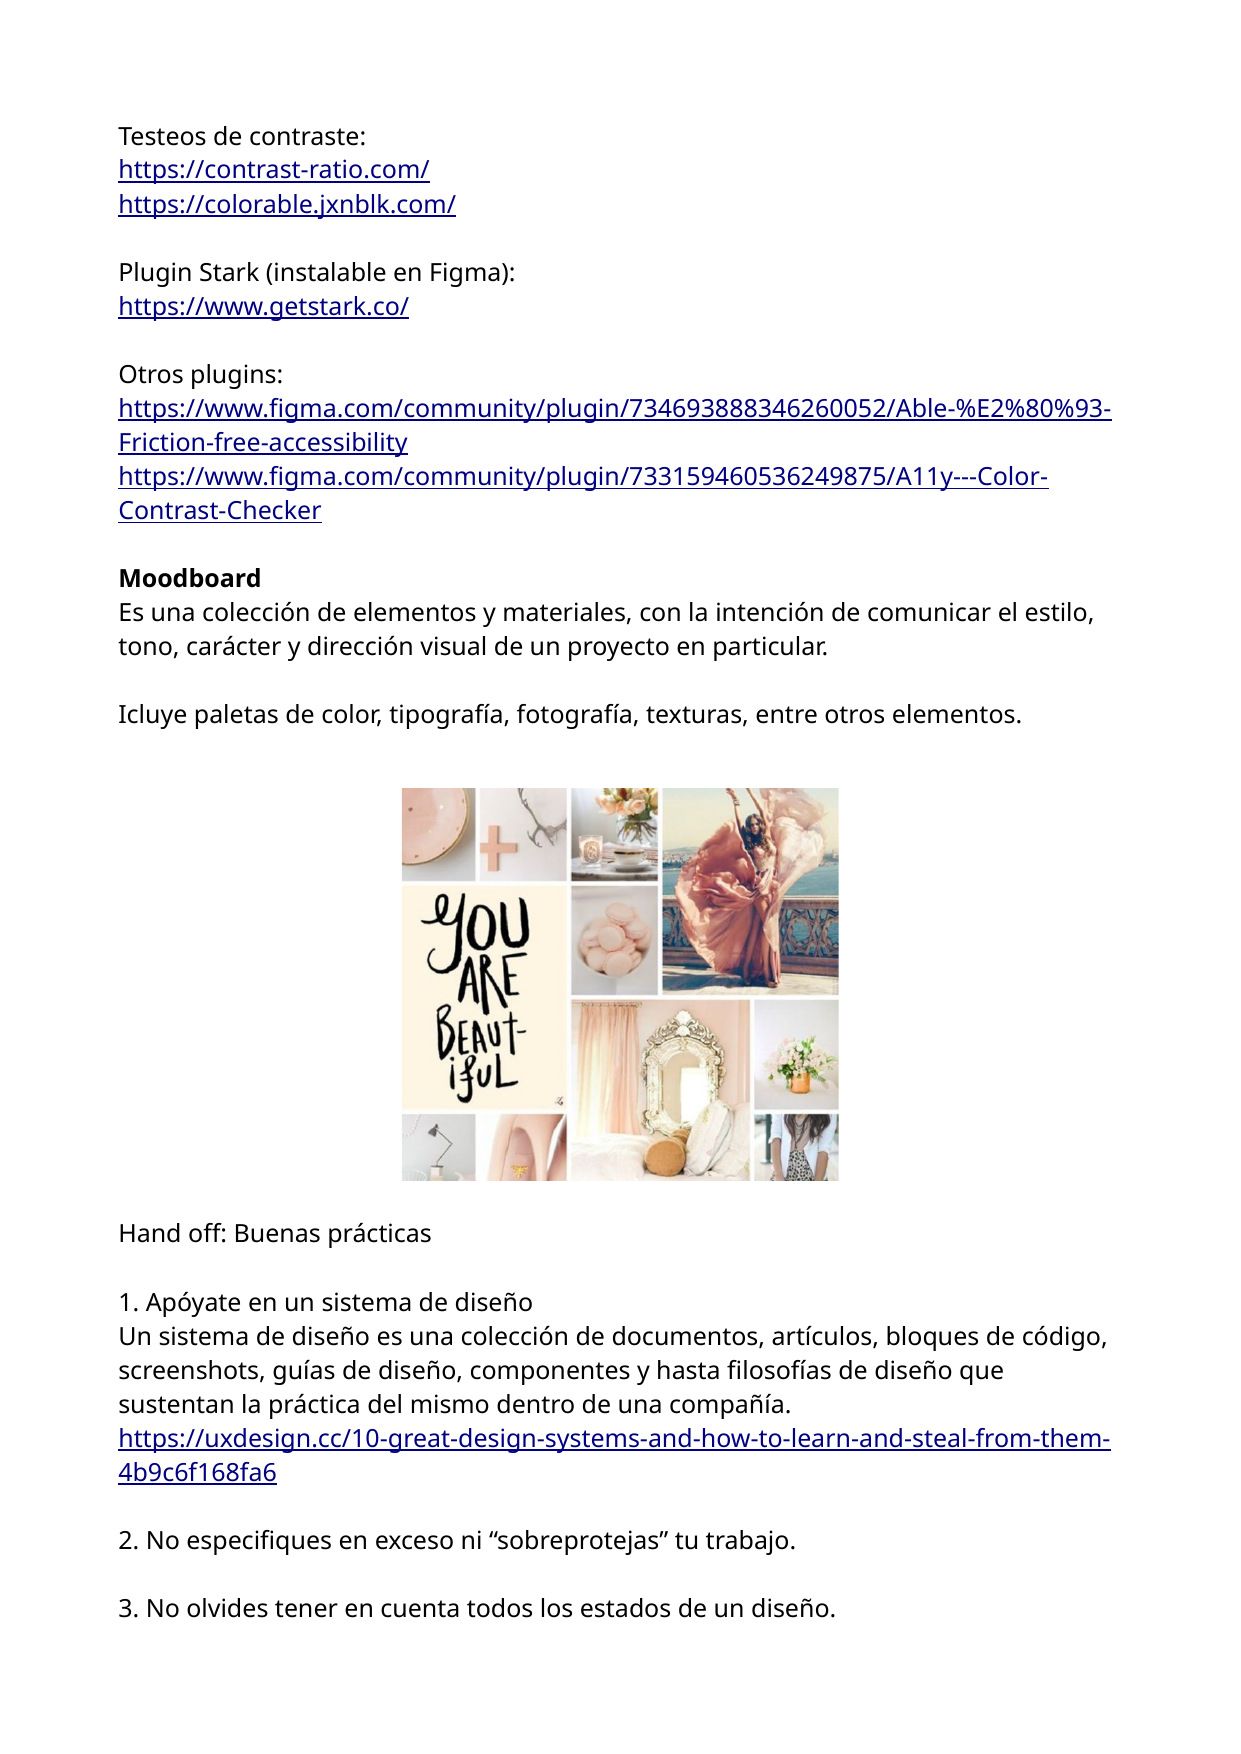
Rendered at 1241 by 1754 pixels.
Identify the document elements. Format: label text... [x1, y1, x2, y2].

text https://colorable.jxnblk.com/ [118, 186, 1122, 220]
text https://www.figma.com/community/plugin/734693888346260052/Able-%E2%80%93-Friction-free-accessibility [118, 391, 1122, 459]
text 2. No especifiques en exceso ni “sobreprotejas” tu trabajo. [118, 1523, 1122, 1557]
text Testeos de contraste: [118, 118, 1122, 152]
text https://www.getstark.co/ [118, 288, 1122, 322]
text Moodboard [118, 561, 1122, 595]
text Icluye paletas de color, tipografía, fotografía, texturas, entre otros elementos. [118, 697, 1122, 731]
picture [401, 788, 839, 1181]
text Es una colección de elementos y materiales, con la intención de comunicar el estilo, tono, carácter y dirección visual de un proyecto en particular. [118, 595, 1122, 663]
text Plugin Stark (instalable en Figma): [118, 254, 1122, 288]
text 3. No olvides tener en cuenta todos los estados de un diseño. [118, 1591, 1122, 1625]
text Un sistema de diseño es una colección de documentos, artículos, bloques de código, screenshots, guías de diseño, componentes y hasta filosofías de diseño que sustentan la práctica del mismo dentro de una compañía. [118, 1318, 1122, 1421]
text https://www.figma.com/community/plugin/733159460536249875/A11y---Color-Contrast-Checker [118, 459, 1122, 527]
text https://uxdesign.cc/10-great-design-systems-and-how-to-learn-and-steal-from-them-4b9c6f168fa6 [118, 1421, 1122, 1489]
text https://contrast-ratio.com/ [118, 152, 1122, 186]
text Otros plugins: [118, 357, 1122, 391]
text 1. Apóyate en un sistema de diseño [118, 1284, 1122, 1318]
text Hand off: Buenas prácticas [118, 765, 1122, 1250]
